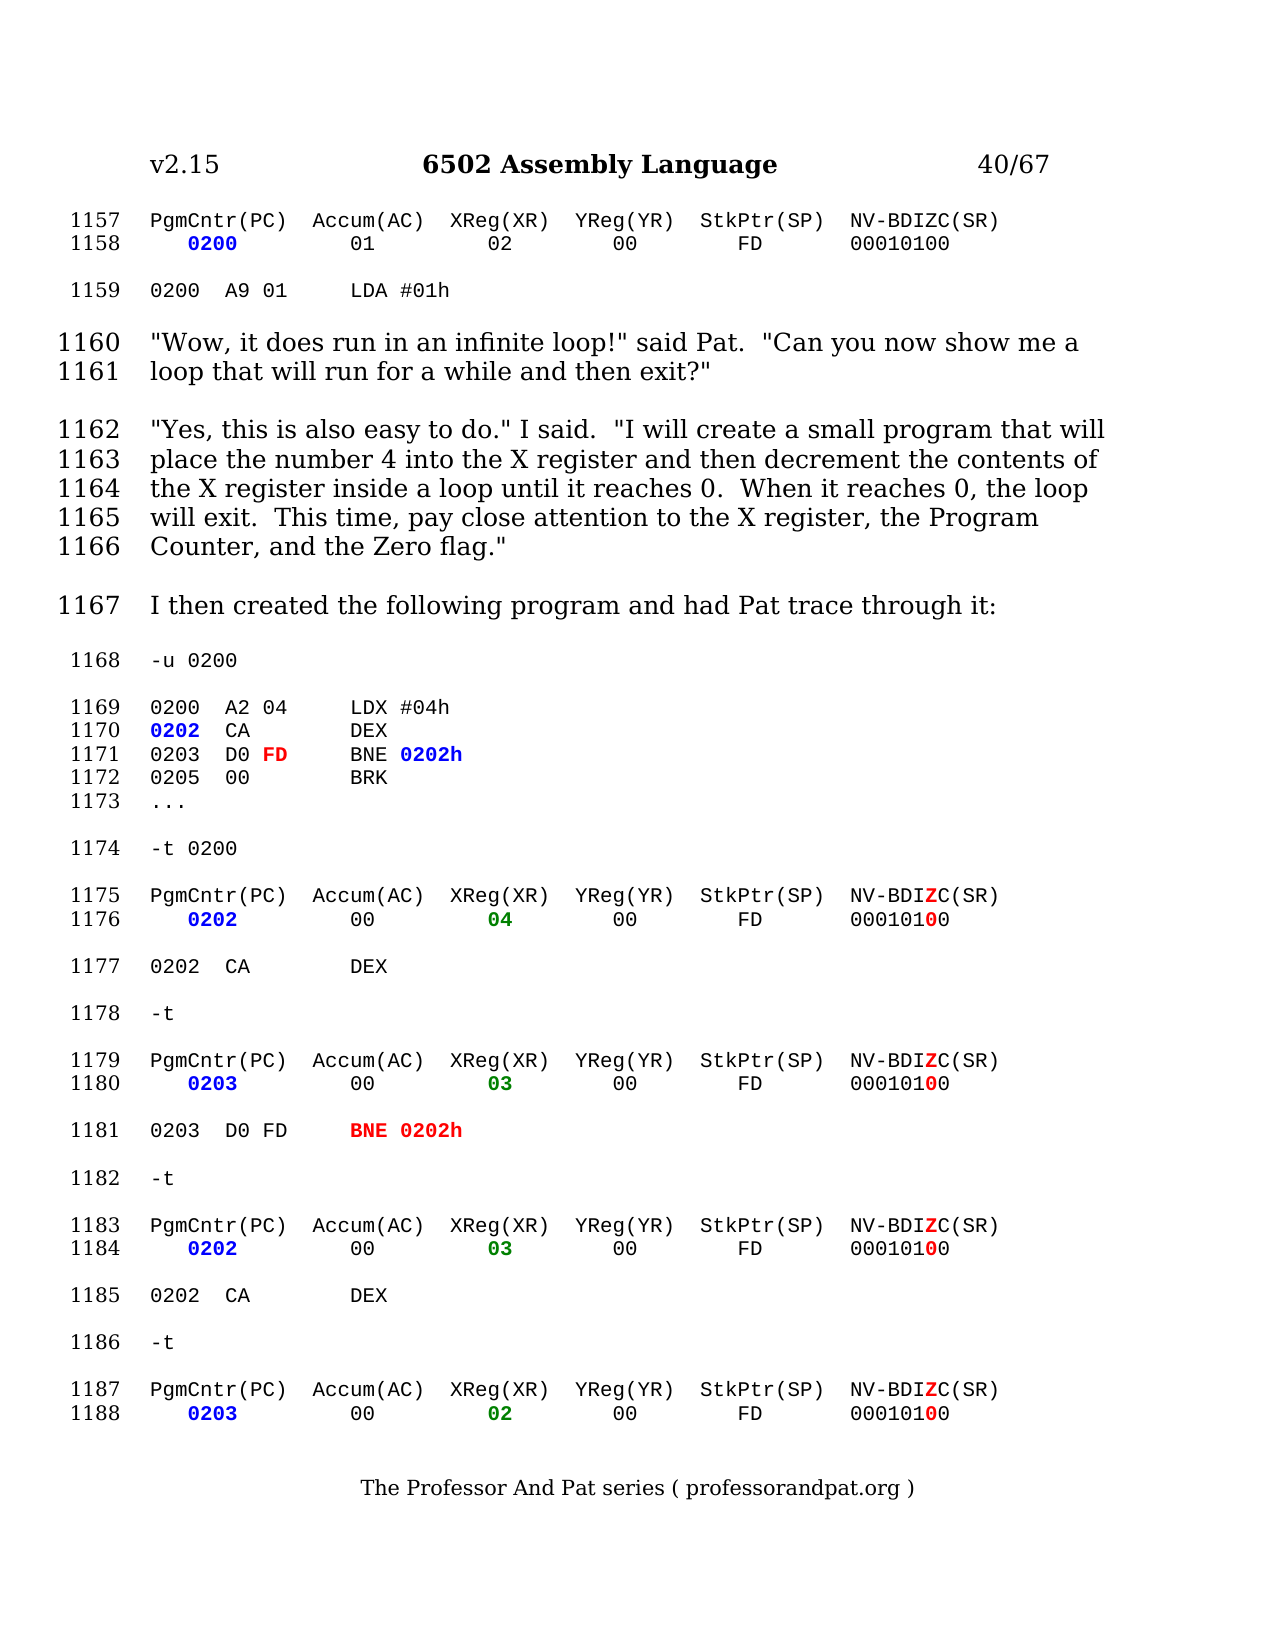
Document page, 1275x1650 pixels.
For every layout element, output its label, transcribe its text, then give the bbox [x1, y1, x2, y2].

text PgmCntr(PC) Accum(AC) XReg(XR) YReg(YR) StkPtr(SP) NV-BDIZC(SR) [150, 1379, 1125, 1403]
text -t [150, 1168, 1125, 1191]
text 0200 A9 01 LDA #01h [150, 281, 1125, 304]
text 0202 CA DEX [150, 1285, 1125, 1309]
text 0200 A2 04 LDX #04h [150, 697, 1125, 720]
text 0202 00 04 00 FD 00010100 [150, 909, 1125, 932]
text -t 0200 [150, 838, 1125, 862]
text -u 0200 [150, 650, 1125, 673]
text I then created the following program and had Pat trace through it: [150, 591, 1125, 620]
text PgmCntr(PC) Accum(AC) XReg(XR) YReg(YR) StkPtr(SP) NV-BDIZC(SR) [150, 1215, 1125, 1238]
text 0203 D0 FD BNE 0202h [150, 744, 1125, 767]
text 0205 00 BRK [150, 767, 1125, 791]
text "Wow, it does run in an infinite loop!" said Pat. "Can you now show me a loop that will run for a while and then exit?" [150, 328, 1125, 386]
text 0203 00 02 00 FD 00010100 [150, 1403, 1125, 1427]
text PgmCntr(PC) Accum(AC) XReg(XR) YReg(YR) StkPtr(SP) NV-BDIZC(SR) [150, 1050, 1125, 1073]
text ... [150, 791, 1125, 814]
text 0202 CA DEX [150, 720, 1125, 744]
text PgmCntr(PC) Accum(AC) XReg(XR) YReg(YR) StkPtr(SP) NV-BDIZC(SR) [150, 210, 1125, 233]
text 0203 D0 FD BNE 0202h [150, 1121, 1125, 1144]
text -t [150, 1332, 1125, 1356]
text PgmCntr(PC) Accum(AC) XReg(XR) YReg(YR) StkPtr(SP) NV-BDIZC(SR) [150, 885, 1125, 909]
text 0202 CA DEX [150, 956, 1125, 979]
text 0202 00 03 00 FD 00010100 [150, 1238, 1125, 1262]
text "Yes, this is also easy to do." I said. "I will create a small program that will place the number 4 into the X register and then decrement the contents of the X register inside a loop until it reaches 0. When it reaches 0, the loop will exit. This time, pay close attention to the X register, the Program Counter, and the Zero flag." [150, 416, 1125, 562]
text 0200 01 02 00 FD 00010100 [150, 233, 1125, 257]
text -t [150, 1003, 1125, 1026]
text 0203 00 03 00 FD 00010100 [150, 1073, 1125, 1097]
